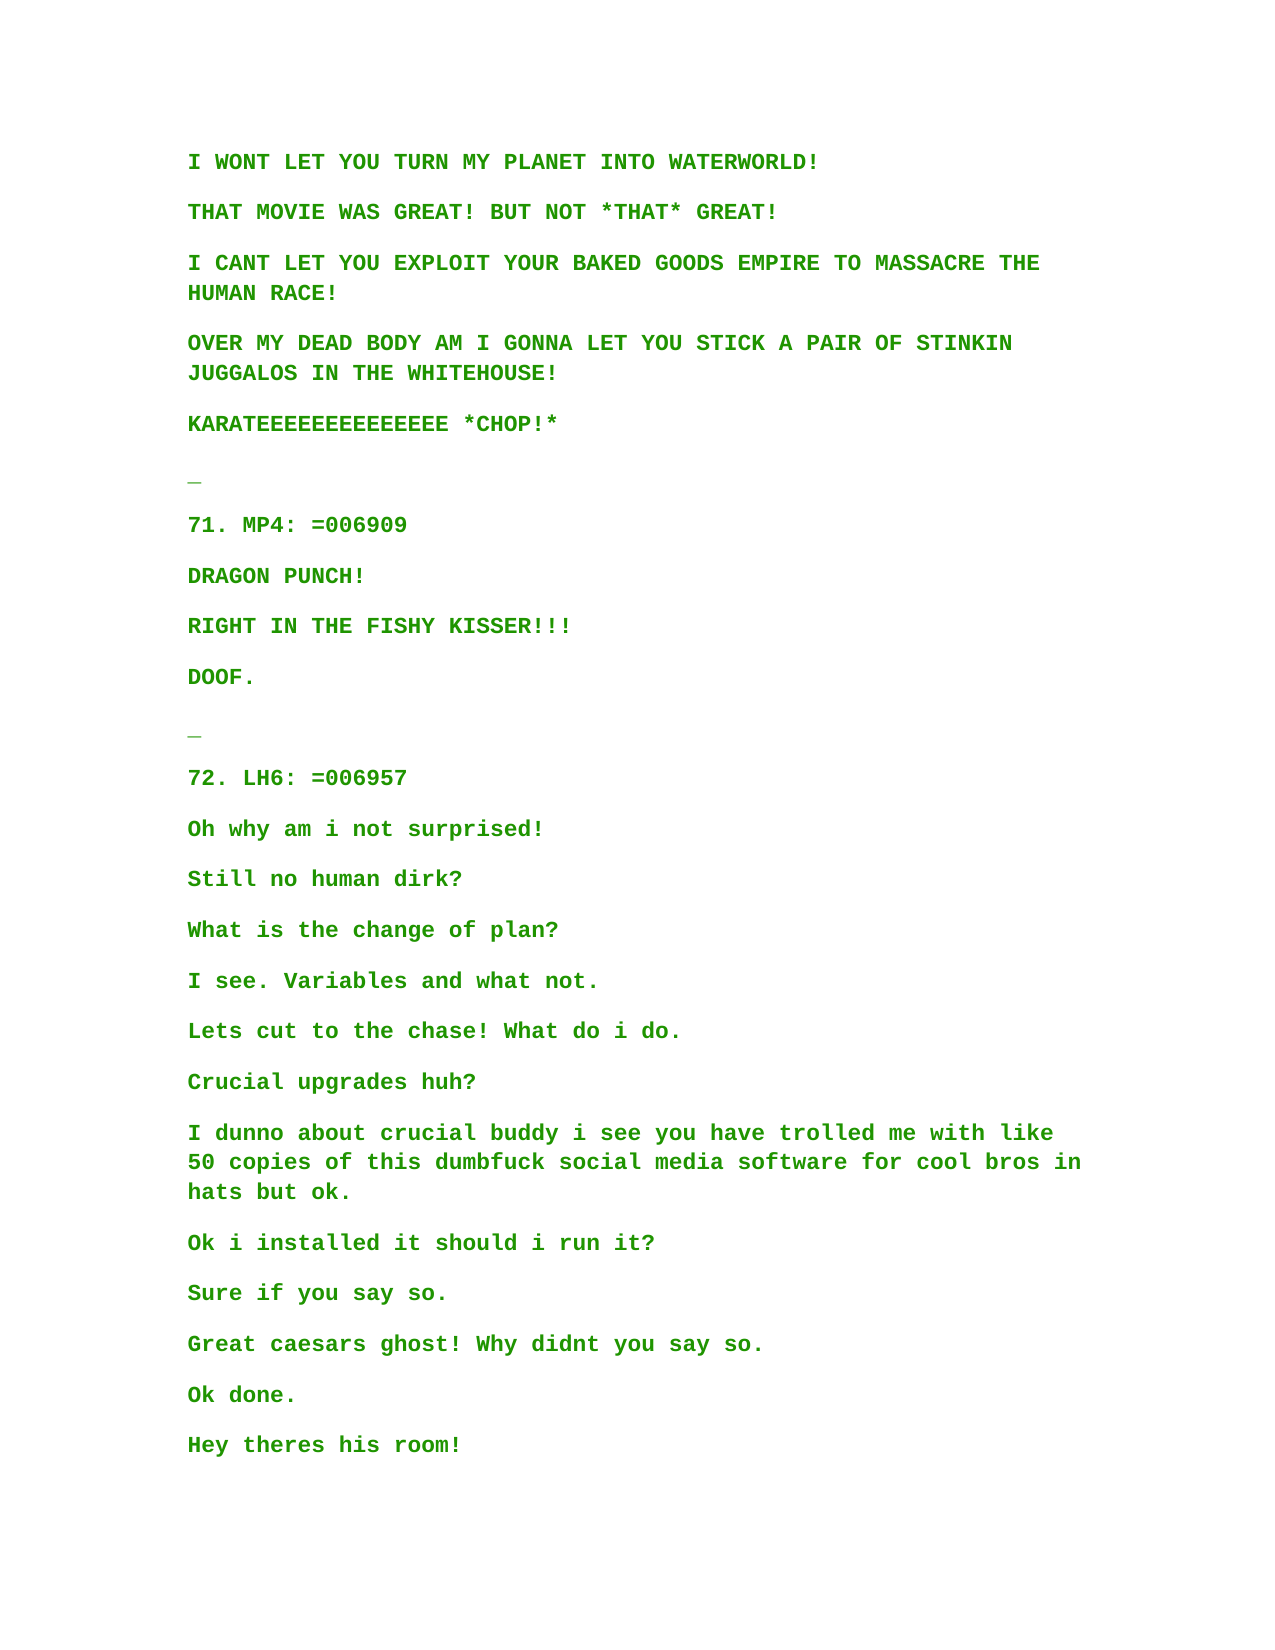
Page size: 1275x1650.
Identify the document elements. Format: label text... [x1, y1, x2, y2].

text Crucial upgrades huh? [187, 1070, 1087, 1096]
text Sure if you say so. [187, 1282, 1087, 1308]
text Hey theres his room! [187, 1433, 1087, 1459]
text _ [187, 716, 1087, 742]
text OVER MY DEAD BODY AM I GONNA LET YOU STICK A PAIR OF STINKIN JUGGALOS IN THE WHITEHOUSE! [187, 332, 1087, 387]
text THAT MOVIE WAS GREAT! BUT NOT *THAT* GREAT! [187, 201, 1087, 227]
text I WONT LET YOU TURN MY PLANET INTO WATERWORLD! [187, 150, 1087, 176]
text DOOF. [187, 665, 1087, 691]
text Still no human dirk? [187, 868, 1087, 894]
text I see. Variables and what not. [187, 969, 1087, 995]
text 71. MP4: =006909 [187, 513, 1087, 539]
text Oh why am i not surprised! [187, 817, 1087, 843]
text DRAGON PUNCH! [187, 564, 1087, 590]
text Ok done. [187, 1383, 1087, 1409]
text Great caesars ghost! Why didnt you say so. [187, 1332, 1087, 1358]
text Lets cut to the chase! What do i do. [187, 1019, 1087, 1046]
text Ok i installed it should i run it? [187, 1231, 1087, 1257]
text 72. LH6: =006957 [187, 766, 1087, 792]
text KARATEEEEEEEEEEEEEE *CHOP!* [187, 412, 1087, 438]
text What is the change of plan? [187, 918, 1087, 944]
text I dunno about crucial buddy i see you have trolled me with like 50 copies of this dumbfuck social media software for cool bros in hats but ok. [187, 1121, 1087, 1206]
text I CANT LET YOU EXPLOIT YOUR BAKED GOODS EMPIRE TO MASSACRE THE HUMAN RACE! [187, 251, 1087, 307]
text RIGHT IN THE FISHY KISSER!!! [187, 614, 1087, 641]
text _ [187, 463, 1087, 489]
